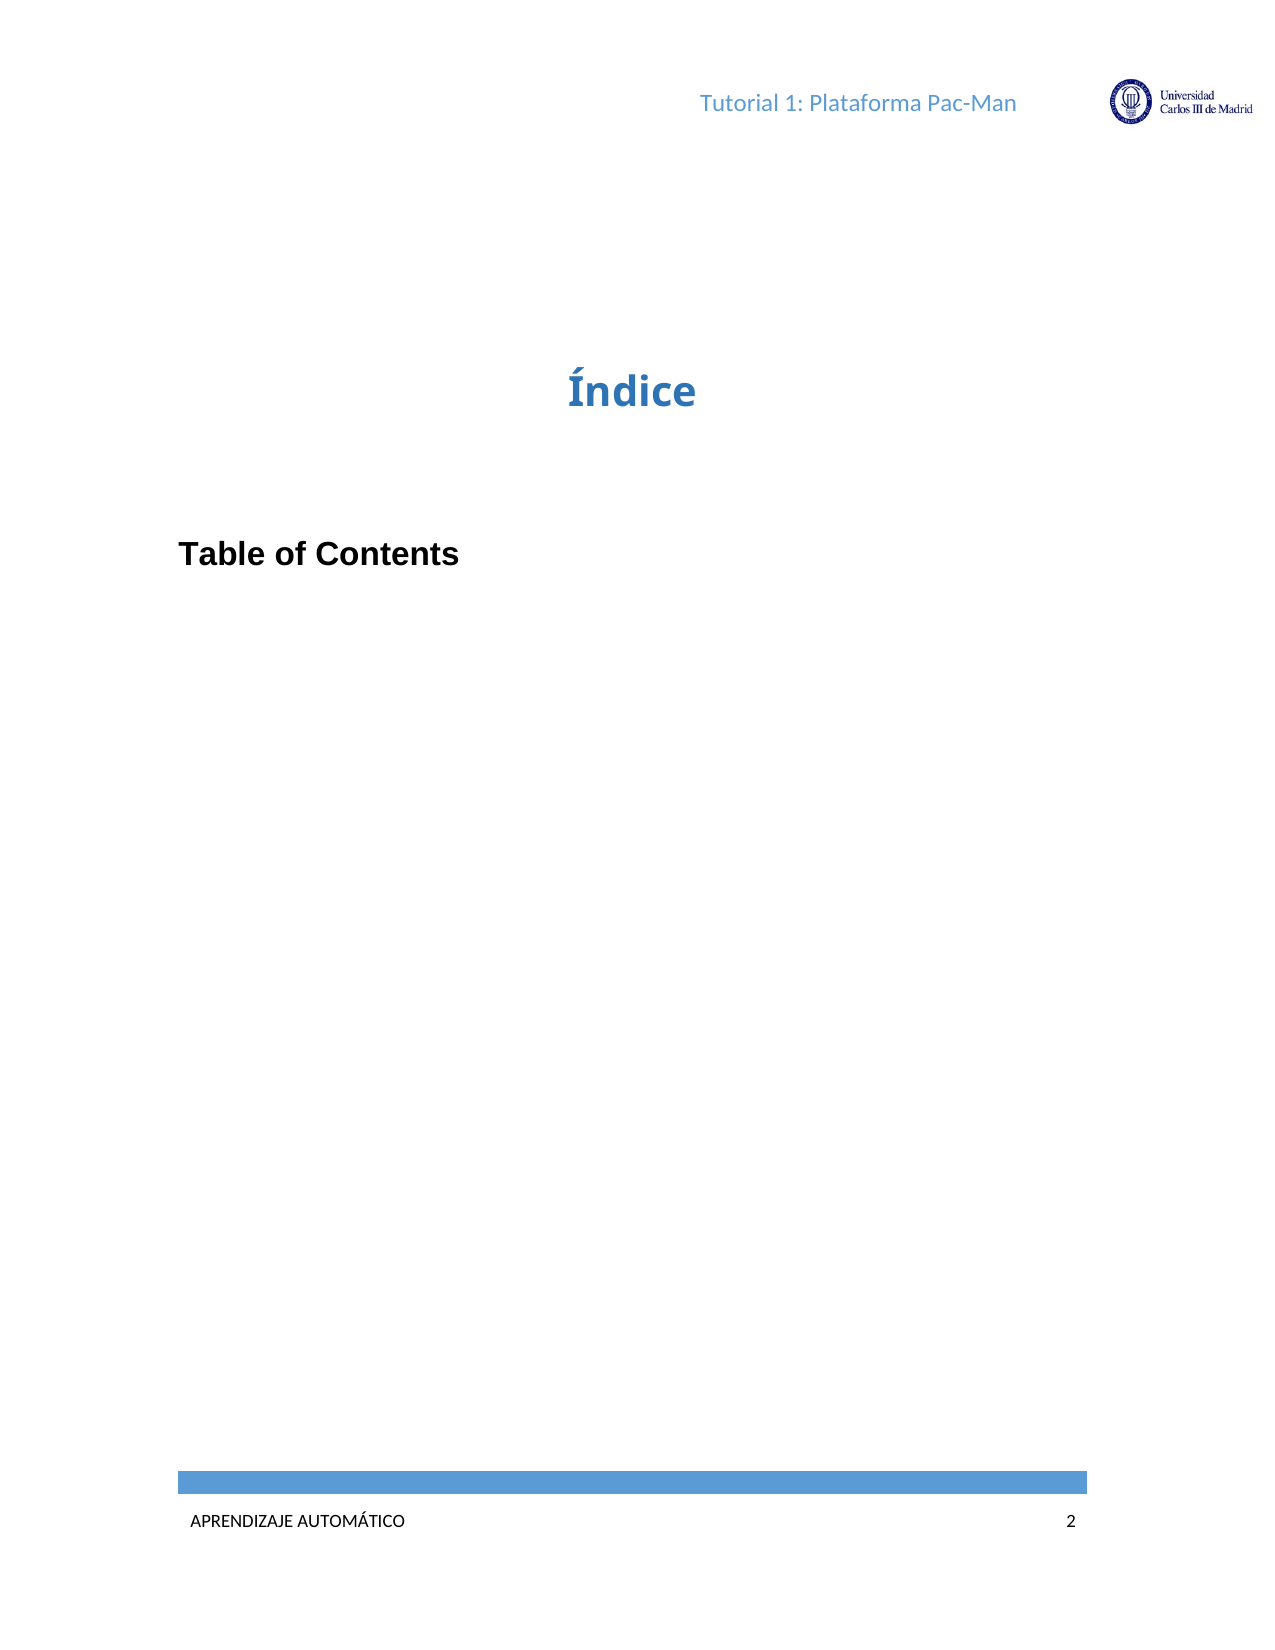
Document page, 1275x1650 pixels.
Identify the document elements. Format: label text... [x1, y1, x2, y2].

text Índice [234, 362, 1031, 418]
picture [1098, 71, 1262, 133]
subtitle Table of Contents [178, 534, 1087, 572]
